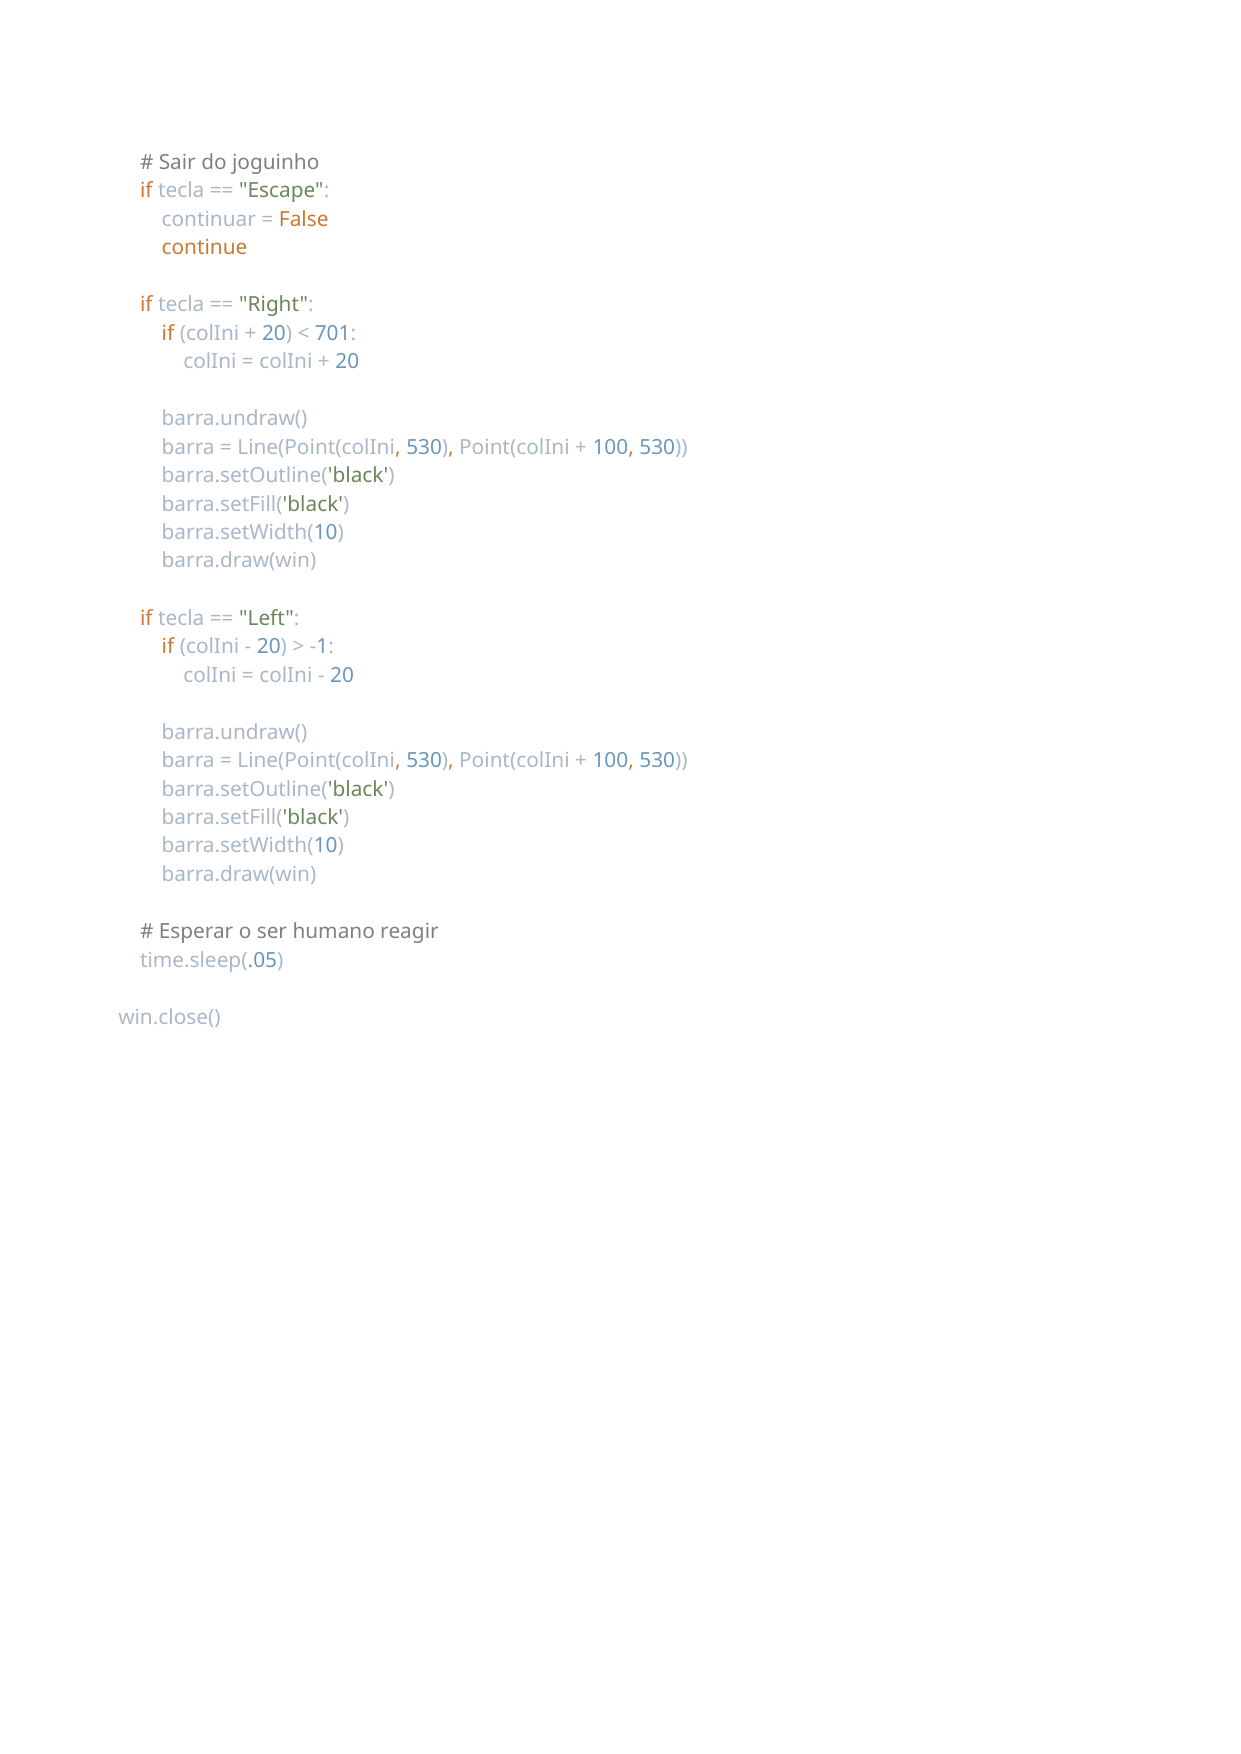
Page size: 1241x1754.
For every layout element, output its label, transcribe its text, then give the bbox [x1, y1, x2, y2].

text # Sair do joguinho if tecla == "Escape": continuar = False continue if tecla == "Right": if (colIni + 20) < 701: colIni = colIni + 20 barra.undraw() barra = Line(Point(colIni, 530), Point(colIni + 100, 530)) barra.setOutline('black') barra.setFill('black') barra.setWidth(10) barra.draw(win) if tecla == "Left": if (colIni - 20) > -1: colIni = colIni - 20 barra.undraw() barra = Line(Point(colIni, 530), Point(colIni + 100, 530)) barra.setOutline('black') barra.setFill('black') barra.setWidth(10) barra.draw(win) # Esperar o ser humano reagir time.sleep(.05) win.close() [118, 118, 1122, 1030]
